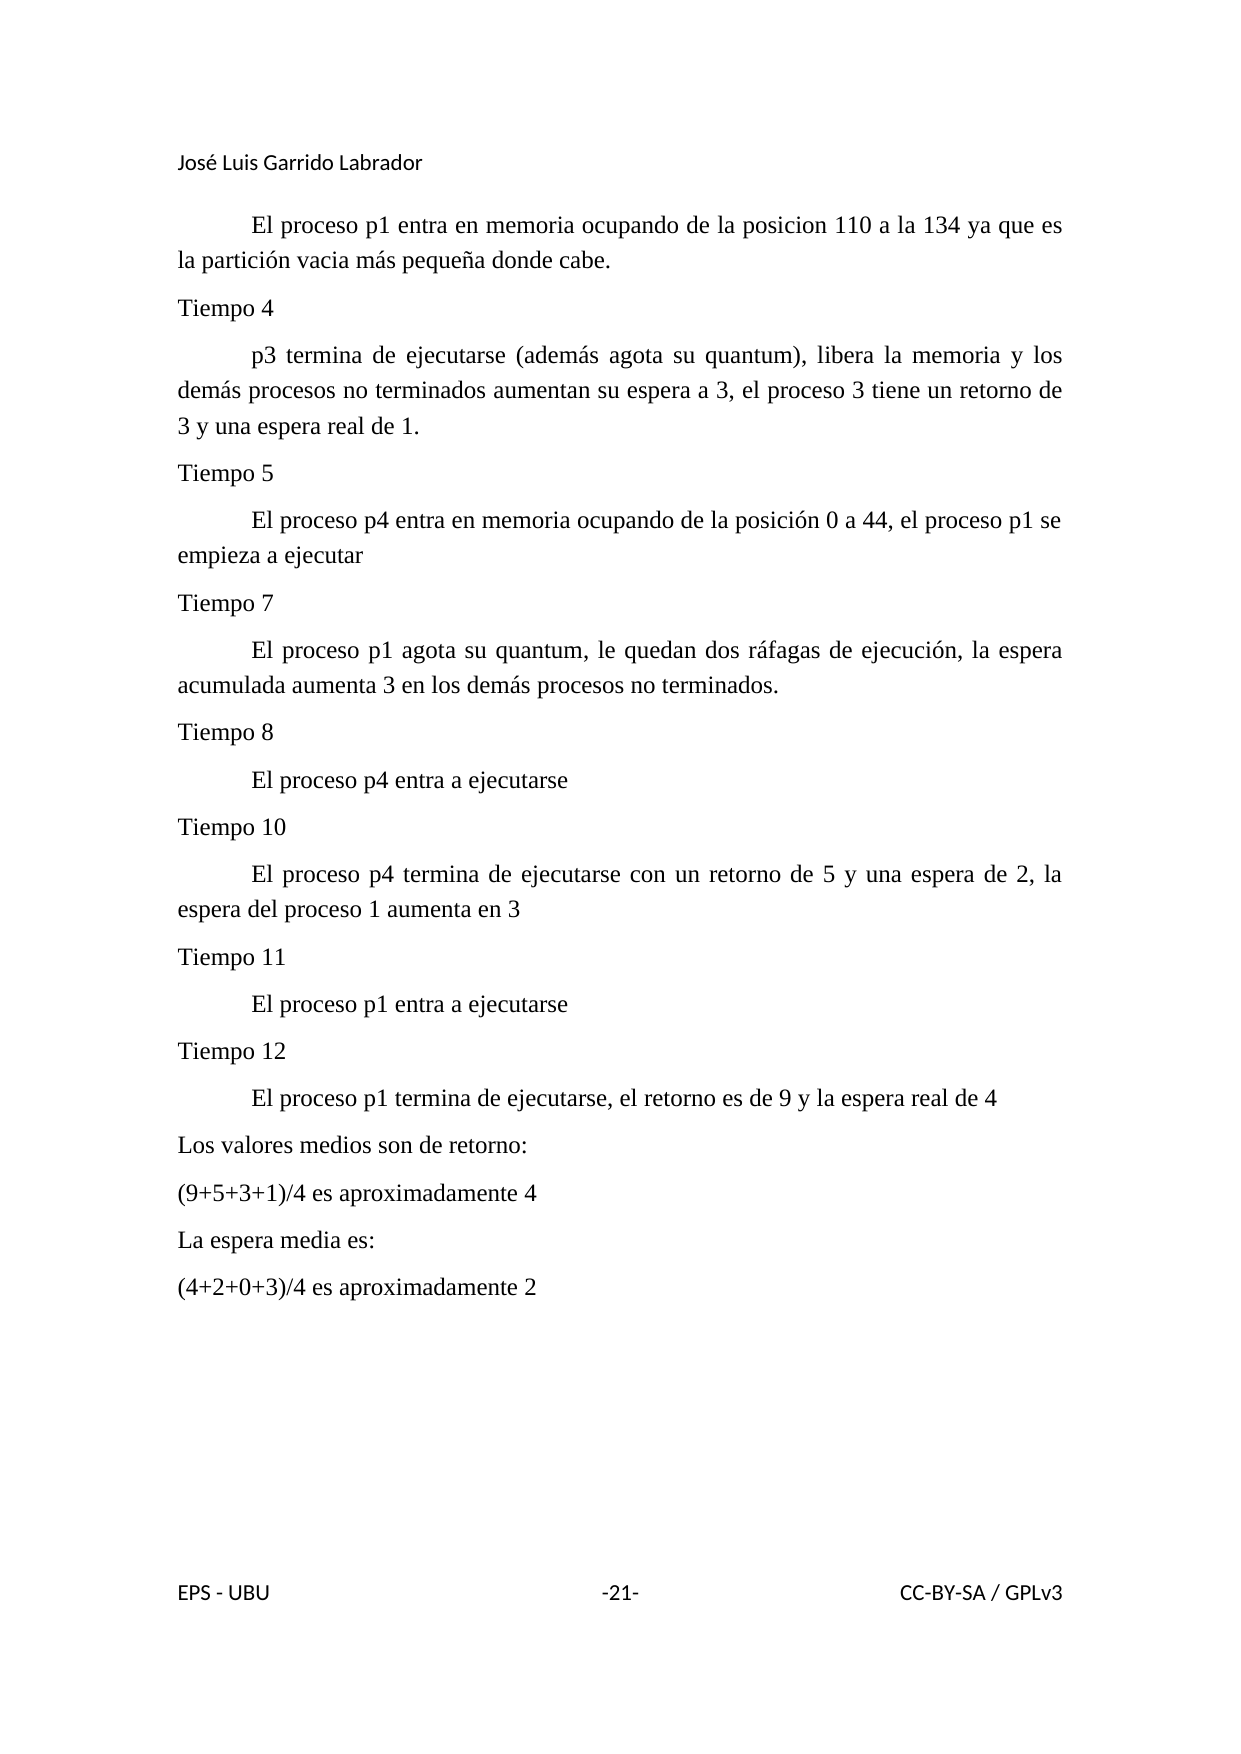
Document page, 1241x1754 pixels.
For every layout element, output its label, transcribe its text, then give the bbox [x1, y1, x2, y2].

text Tiempo 7 [177, 583, 1063, 618]
text El proceso p4 entra en memoria ocupando de la posición 0 a 44, el proceso p1 se empieza a ejecutar [177, 500, 1063, 571]
text La espera media es: [177, 1220, 1063, 1255]
text p3 termina de ejecutarse (además agota su quantum), libera la memoria y los demás procesos no terminados aumentan su espera a 3, el proceso 3 tiene un retorno de 3 y una espera real de 1. [177, 335, 1063, 441]
text (9+5+3+1)/4 es aproximadamente 4 [177, 1173, 1063, 1208]
text El proceso p1 termina de ejecutarse, el retorno es de 9 y la espera real de 4 [177, 1078, 1063, 1114]
text Tiempo 11 [177, 937, 1063, 972]
text Los valores medios son de retorno: [177, 1125, 1063, 1161]
text Tiempo 4 [177, 288, 1063, 323]
text Tiempo 5 [177, 453, 1063, 488]
text (4+2+0+3)/4 es aproximadamente 2 [177, 1267, 1063, 1302]
text El proceso p1 entra a ejecutarse [177, 984, 1063, 1019]
text Tiempo 12 [177, 1031, 1063, 1066]
text El proceso p1 agota su quantum, le quedan dos ráfagas de ejecución, la espera acumulada aumenta 3 en los demás procesos no terminados. [177, 630, 1063, 701]
text El proceso p4 termina de ejecutarse con un retorno de 5 y una espera de 2, la espera del proceso 1 aumenta en 3 [177, 854, 1063, 925]
text Tiempo 8 [177, 712, 1063, 748]
text El proceso p1 entra en memoria ocupando de la posicion 110 a la 134 ya que es la partición vacia más pequeña donde cabe. [177, 205, 1063, 276]
text Tiempo 10 [177, 807, 1063, 842]
text El proceso p4 entra a ejecutarse [177, 760, 1063, 795]
